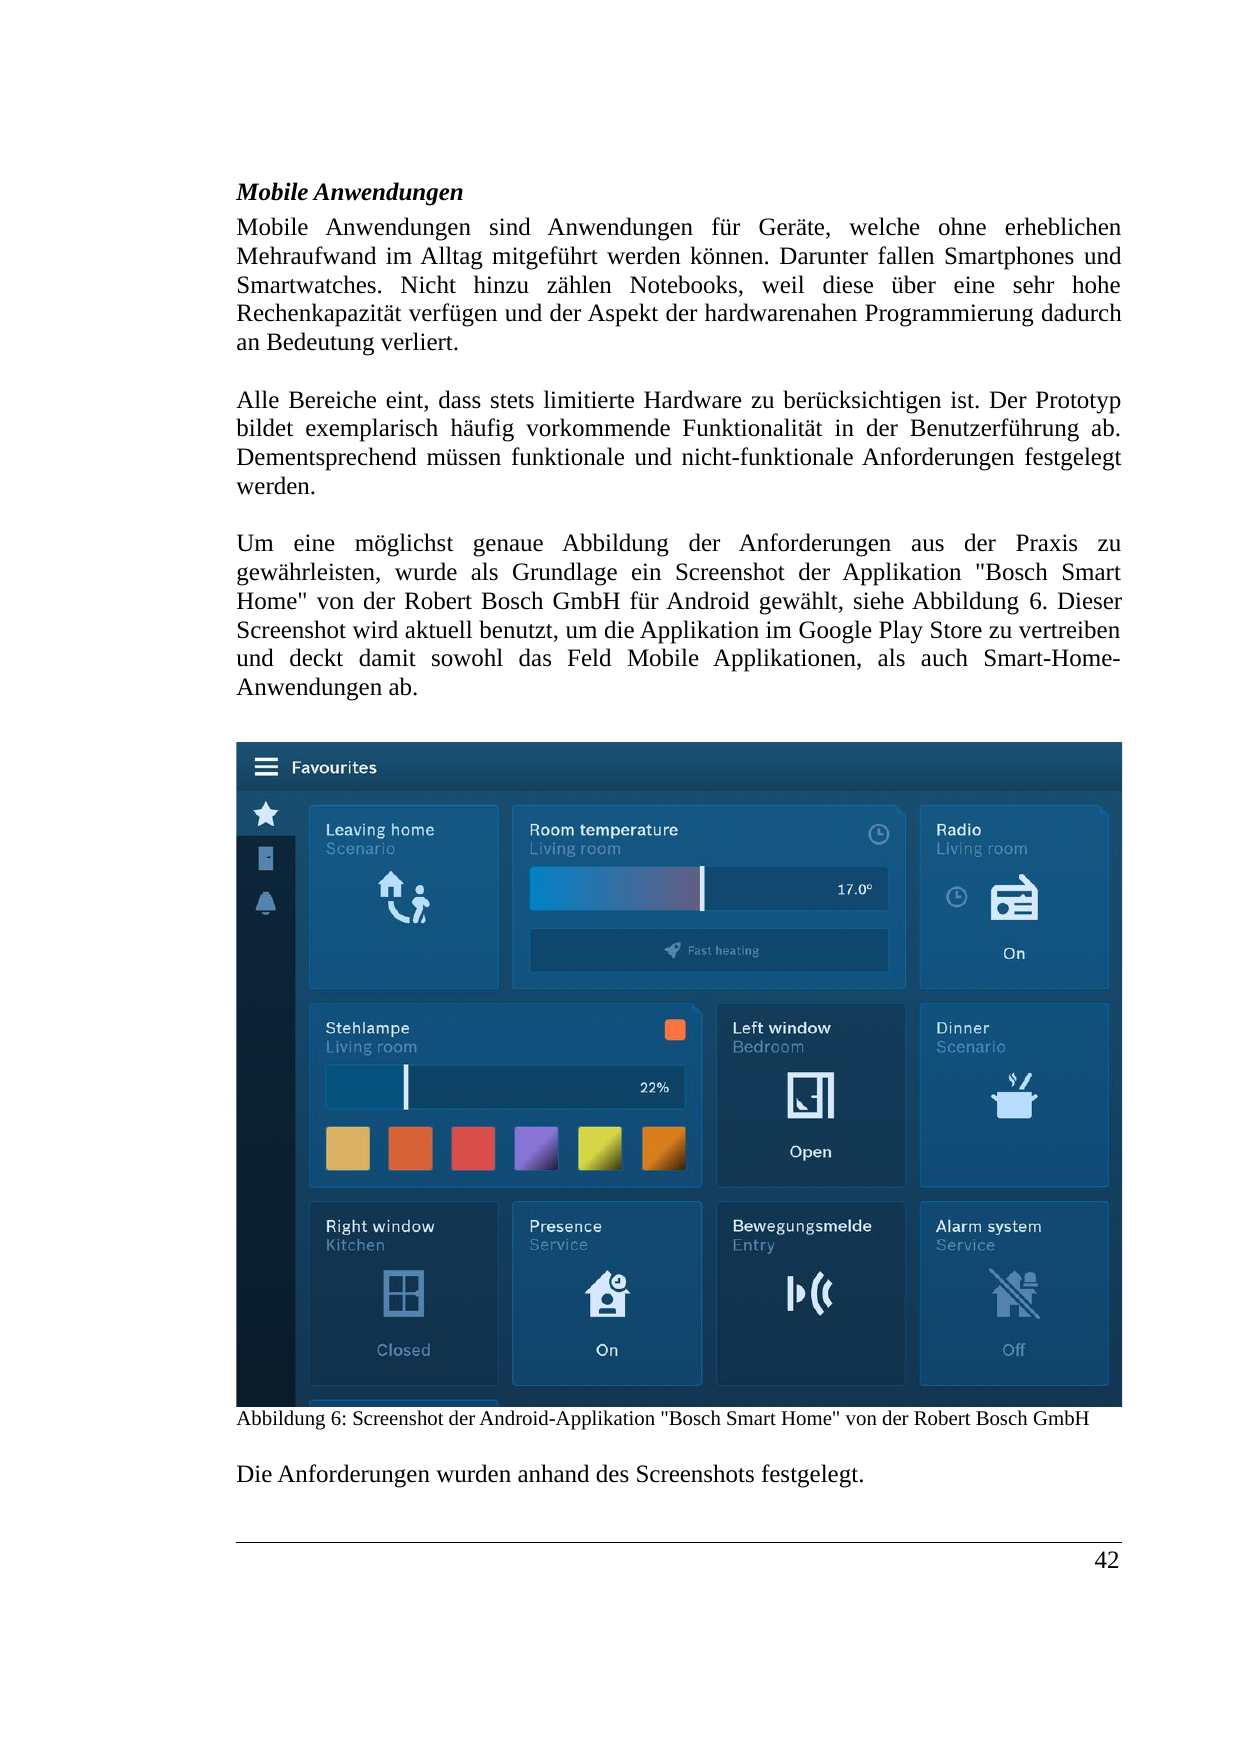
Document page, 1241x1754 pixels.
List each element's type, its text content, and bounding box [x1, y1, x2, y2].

picture [236, 742, 1123, 1407]
text Mobile Anwendungen sind Anwendungen für Geräte, welche ohne erheblichen Mehraufwand im Alltag mitgeführt werden können. Darunter fallen Smartphones und Smartwatches. Nicht hinzu zählen Notebooks, weil diese über eine sehr hohe Rechenkapazität verfügen und der Aspekt der hardwarenahen Programmierung dadurch an Bedeutung verliert. [236, 212, 1122, 356]
text Abbildung 6: Screenshot der Android-Applikation "Bosch Smart Home" von der Robert Bosch GmbH [236, 1407, 1122, 1430]
text Alle Bereiche eint, dass stets limitierte Hardware zu berücksichtigen ist. Der Prototyp bildet exemplarisch häufig vorkommende Funktionalität in der Benutzerführung ab. Dementsprechend müssen funktionale und nicht-funktionale Anforderungen festgelegt werden. [236, 385, 1122, 500]
subtitle Mobile Anwendungen [236, 177, 1122, 206]
text Um eine möglichst genaue Abbildung der Anforderungen aus der Praxis zu gewährleisten, wurde als Grundlage ein Screenshot der Applikation "Bosch Smart Home" von der Robert Bosch GmbH für Android gewählt, siehe Abbildung 6. Dieser Screenshot wird aktuell benutzt, um die Applikation im Google Play Store zu vertreiben und deckt damit sowohl das Feld Mobile Applikationen, als auch Smart-Home-Anwendungen ab. [236, 528, 1122, 701]
text Die Anforderungen wurden anhand des Screenshots festgelegt. [236, 1459, 1122, 1488]
